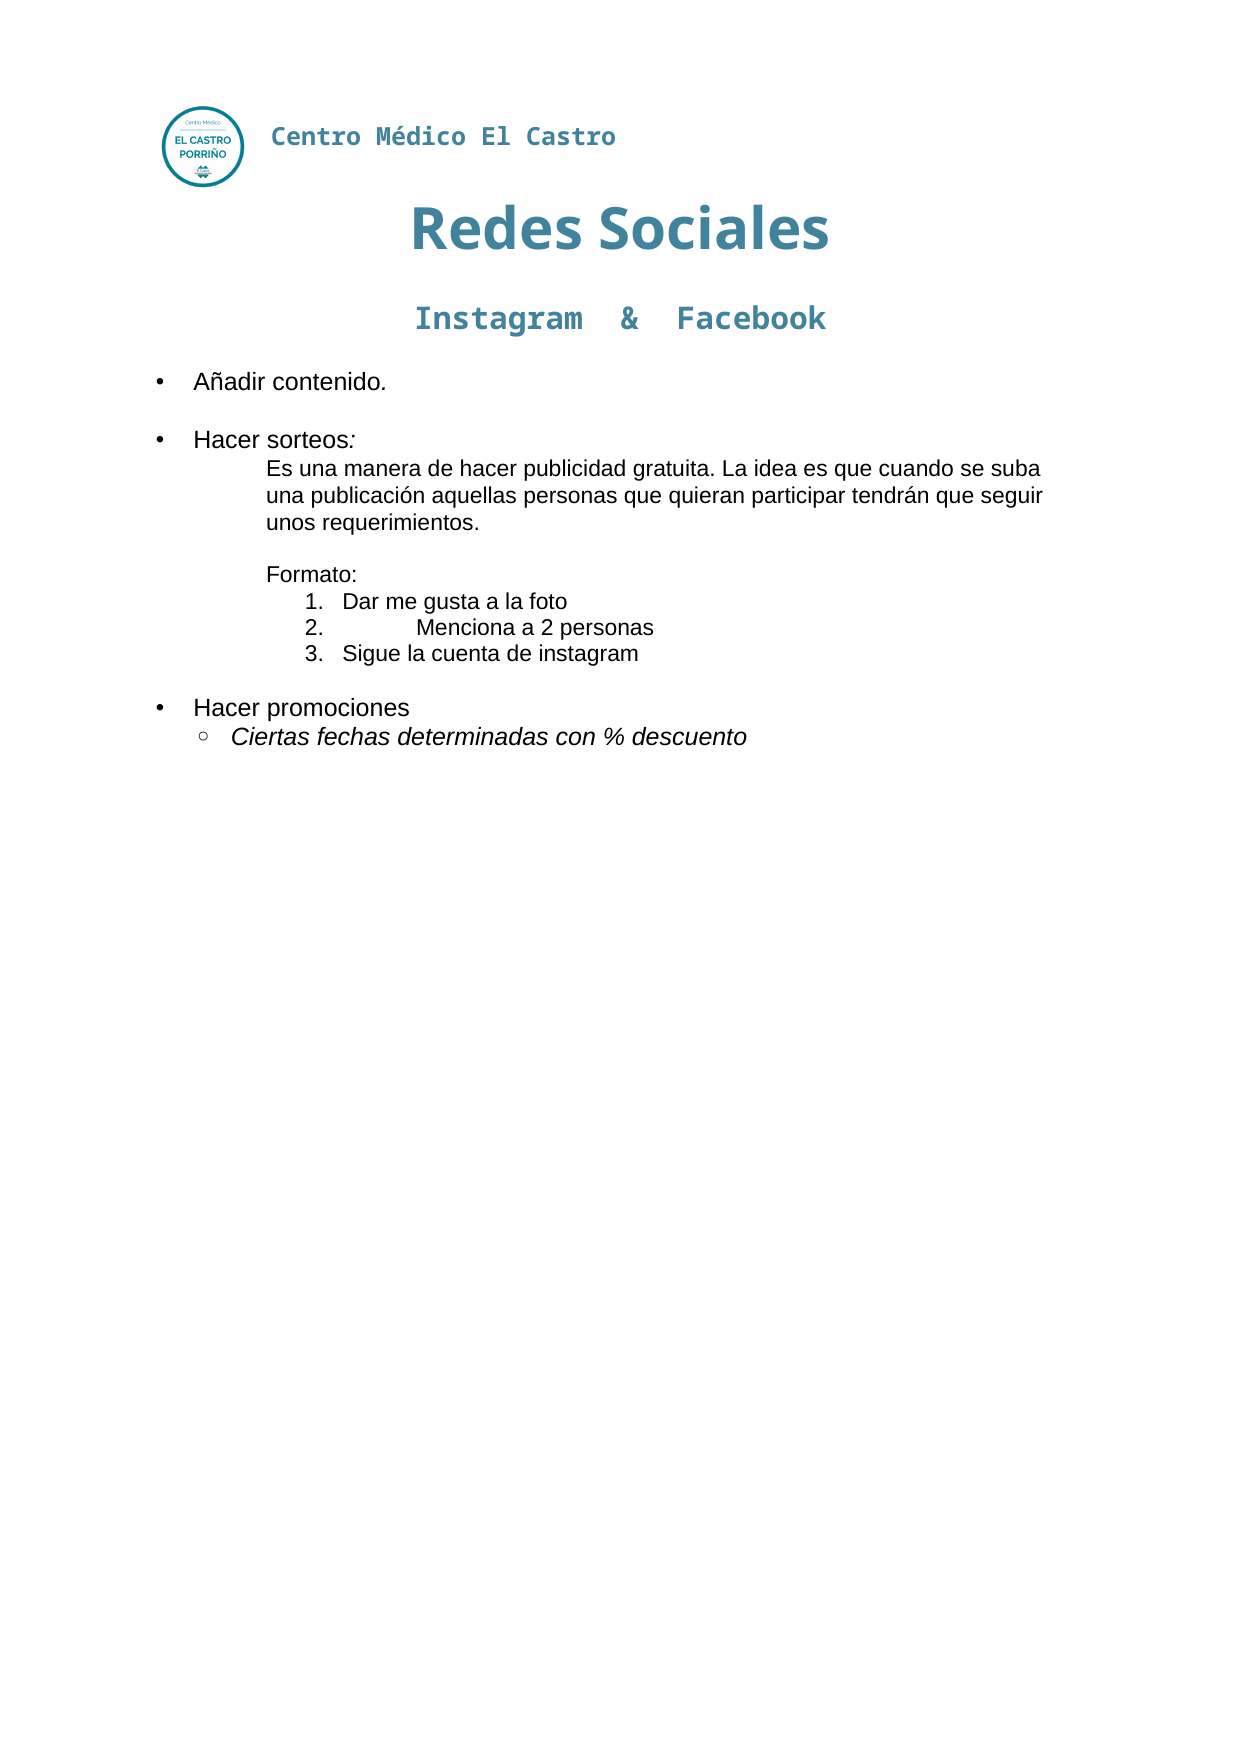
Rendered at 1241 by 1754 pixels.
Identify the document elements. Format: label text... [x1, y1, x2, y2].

list Dar me gusta a la foto [304, 588, 1122, 614]
list Hacer promociones [156, 693, 1122, 722]
list Añadir contenido. [156, 367, 1122, 396]
picture [160, 102, 246, 188]
list Menciona a 2 personas [304, 614, 1122, 640]
list Sigue la cuenta de instagram [304, 640, 1122, 667]
text Formato: [118, 561, 1122, 588]
text Instagram & Facebook [118, 296, 1122, 338]
text Redes Sociales [118, 182, 1122, 267]
list Ciertas fechas determinadas con % descuento [193, 722, 1122, 751]
text Es una manera de hacer publicidad gratuita. La idea es que cuando se suba [118, 453, 1122, 482]
list Hacer sorteos: [156, 424, 1122, 453]
text una publicación aquellas personas que quieran participar tendrán que seguir unos requerimientos. [118, 482, 1122, 535]
